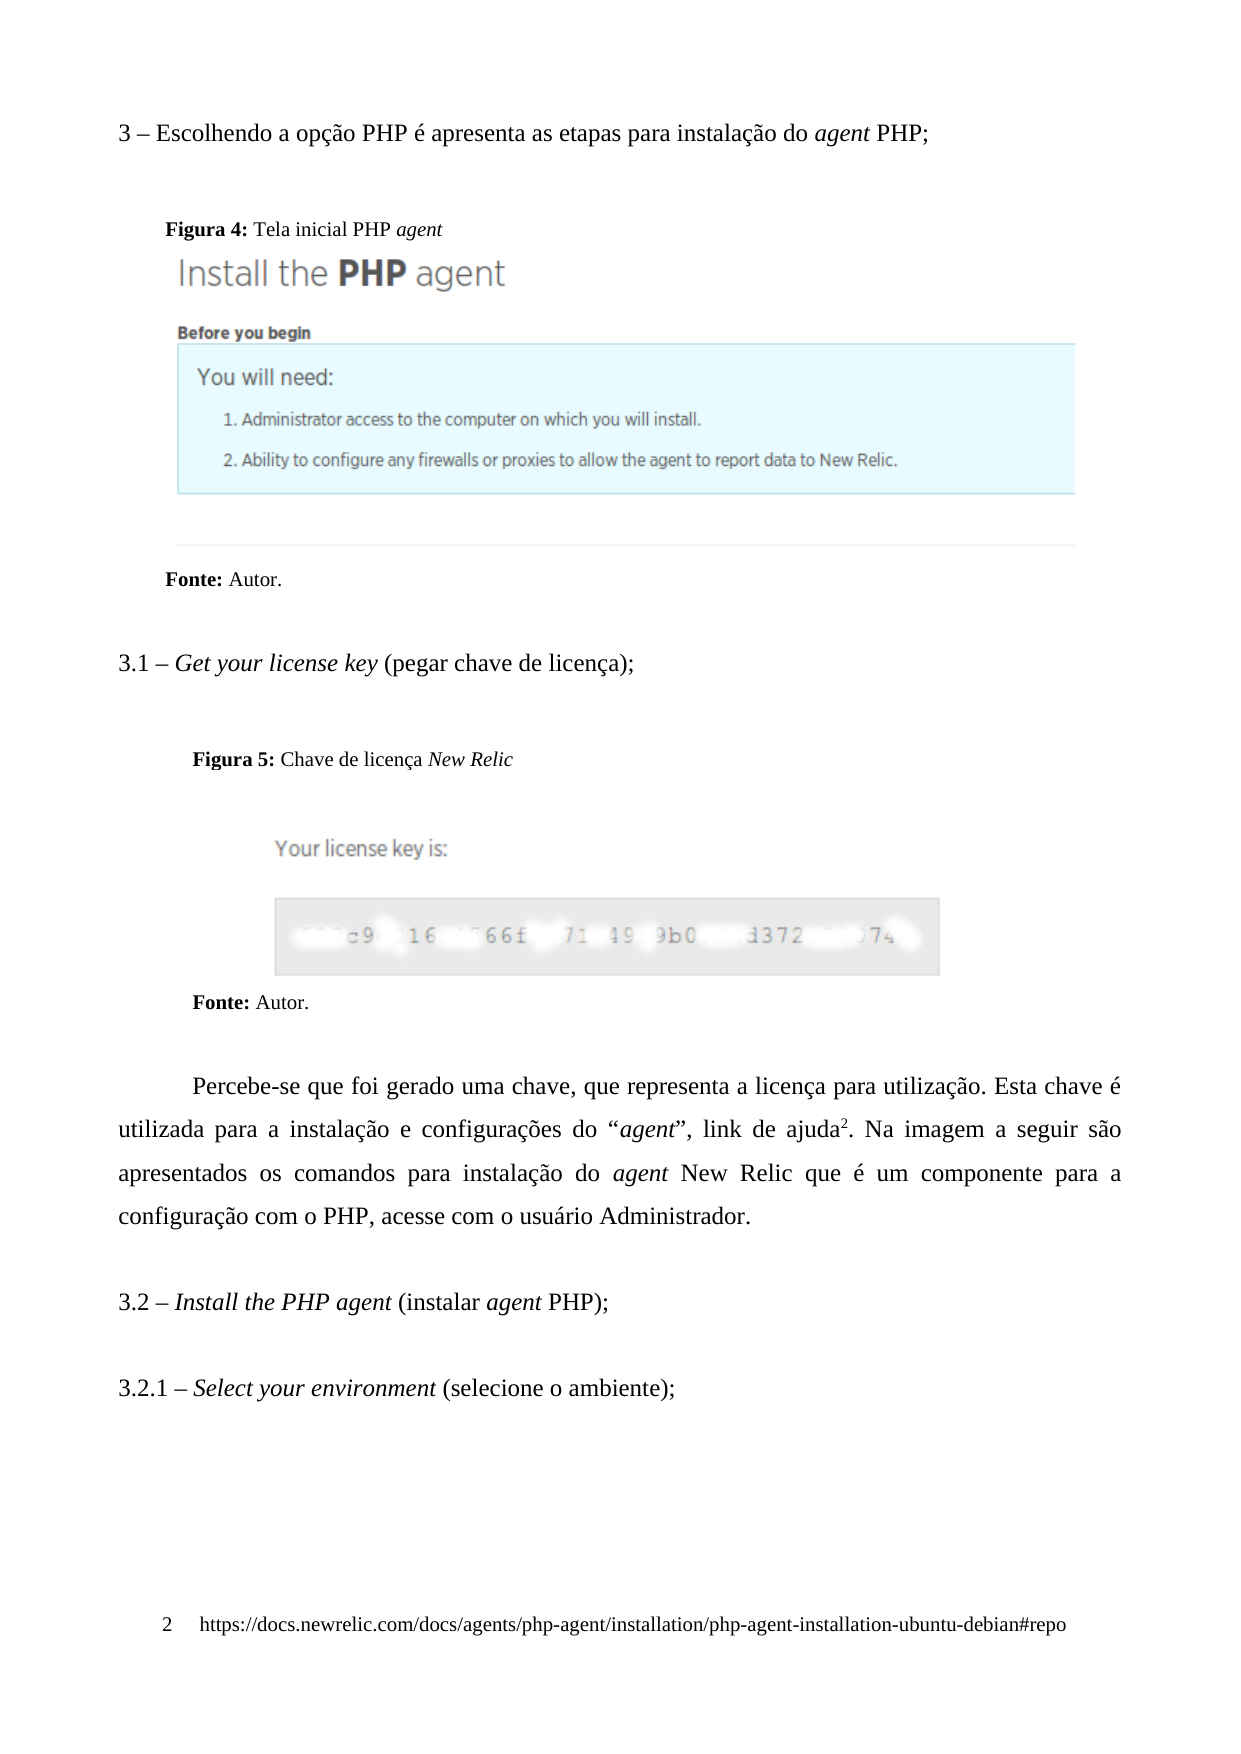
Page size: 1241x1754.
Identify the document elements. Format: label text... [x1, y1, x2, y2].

text Fonte: Autor. [192, 990, 1048, 1014]
text Figura 5: Chave de licença New Relic [192, 747, 1048, 770]
picture [165, 241, 1075, 567]
text 3.1 – Get your license key (pegar chave de licença); [118, 648, 1122, 677]
text Percebe-se que foi gerado uma chave, que representa a licença para utilização. Esta chave é utilizada para a instalação e configurações do “agent”, link de ajuda. Na imagem a seguir são apresentados os comandos para instalação do agent New Relic que é um componente para a configuração com o PHP, acesse com o usuário Administrador. [118, 1071, 1122, 1229]
text 3.2.1 – Select your environment (selecione o ambiente); [118, 1373, 1122, 1402]
text 3.2 – Install the PHP agent (instalar agent PHP); [118, 1287, 1122, 1316]
text Fonte: Autor. [165, 567, 1075, 591]
text 3 – Escolhendo a opção PHP é apresenta as etapas para instalação do agent PHP; [118, 118, 1122, 147]
list https://docs.newrelic.com/docs/agents/php-agent/installation/php-agent-installation-ubuntu-debian#repo [162, 1612, 1122, 1636]
text Figura 4: Tela inicial PHP agent [165, 217, 1075, 241]
picture [192, 770, 1048, 990]
